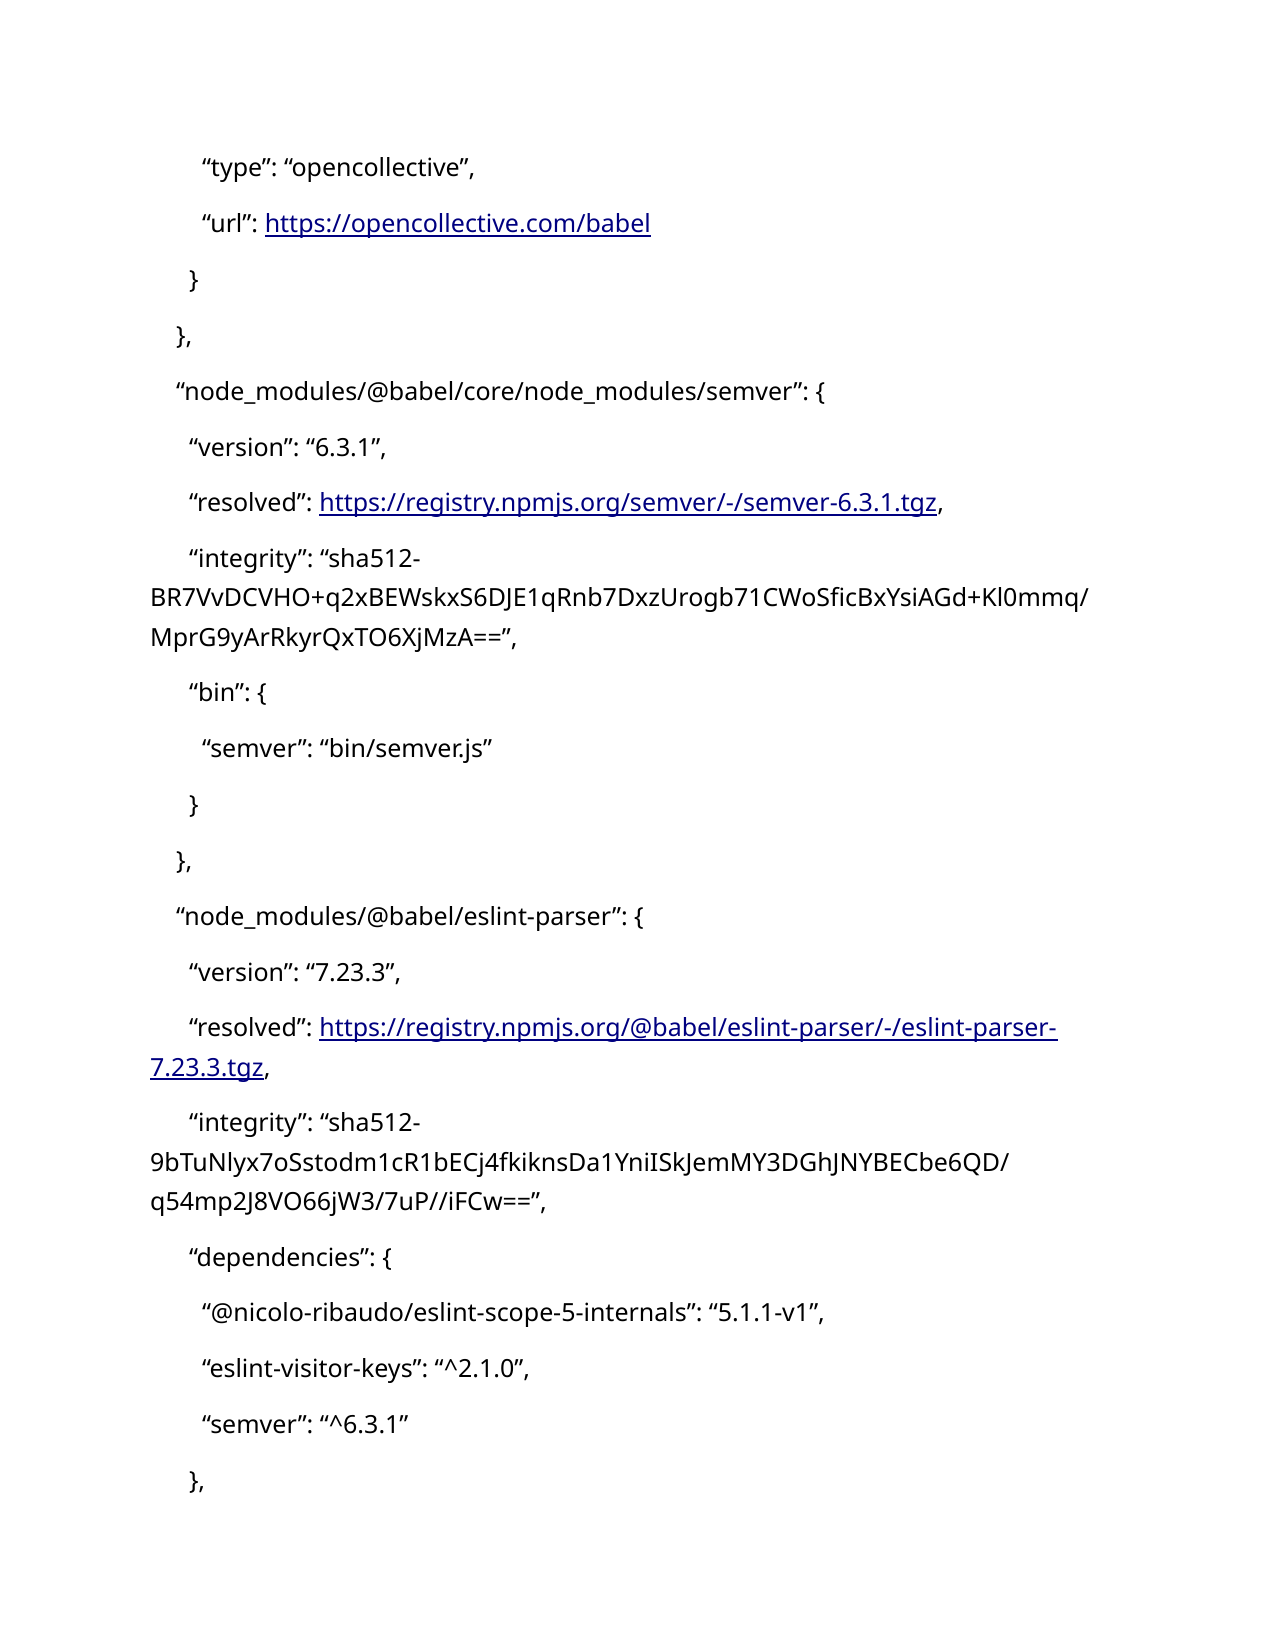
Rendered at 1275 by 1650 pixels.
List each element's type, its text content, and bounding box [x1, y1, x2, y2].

text }, [150, 1462, 1125, 1497]
text } [150, 262, 1125, 296]
text “node_modules/@babel/eslint-parser”: { [150, 898, 1125, 932]
text } [150, 787, 1125, 821]
text “node_modules/@babel/core/node_modules/semver”: { [150, 373, 1125, 407]
text “@nicolo-ribaudo/eslint-scope-5-internals”: “5.1.1-v1”, [150, 1295, 1125, 1329]
text “url”: https://opencollective.com/babel [150, 206, 1125, 240]
text “integrity”: “sha512-9bTuNlyx7oSstodm1cR1bECj4fkiknsDa1YniISkJemMY3DGhJNYBECbe6QD/q54mp2J8VO66jW3/7uP//iFCw==”, [150, 1105, 1125, 1217]
text “eslint-visitor-keys”: “^2.1.0”, [150, 1351, 1125, 1385]
text “bin”: { [150, 675, 1125, 709]
text “semver”: “^6.3.1” [150, 1407, 1125, 1441]
text “resolved”: https://registry.npmjs.org/semver/-/semver-6.3.1.tgz, [150, 485, 1125, 519]
text }, [150, 842, 1125, 877]
text }, [150, 317, 1125, 352]
text “type”: “opencollective”, [150, 150, 1125, 184]
text “integrity”: “sha512-BR7VvDCVHO+q2xBEWskxS6DJE1qRnb7DxzUrogb71CWoSficBxYsiAGd+Kl0mmq/MprG9yArRkyrQxTO6XjMzA==”, [150, 541, 1125, 653]
text “version”: “6.3.1”, [150, 429, 1125, 463]
text “dependencies”: { [150, 1239, 1125, 1273]
text “resolved”: https://registry.npmjs.org/@babel/eslint-parser/-/eslint-parser-7.23.3.tgz, [150, 1010, 1125, 1083]
text “version”: “7.23.3”, [150, 954, 1125, 988]
text “semver”: “bin/semver.js” [150, 731, 1125, 765]
